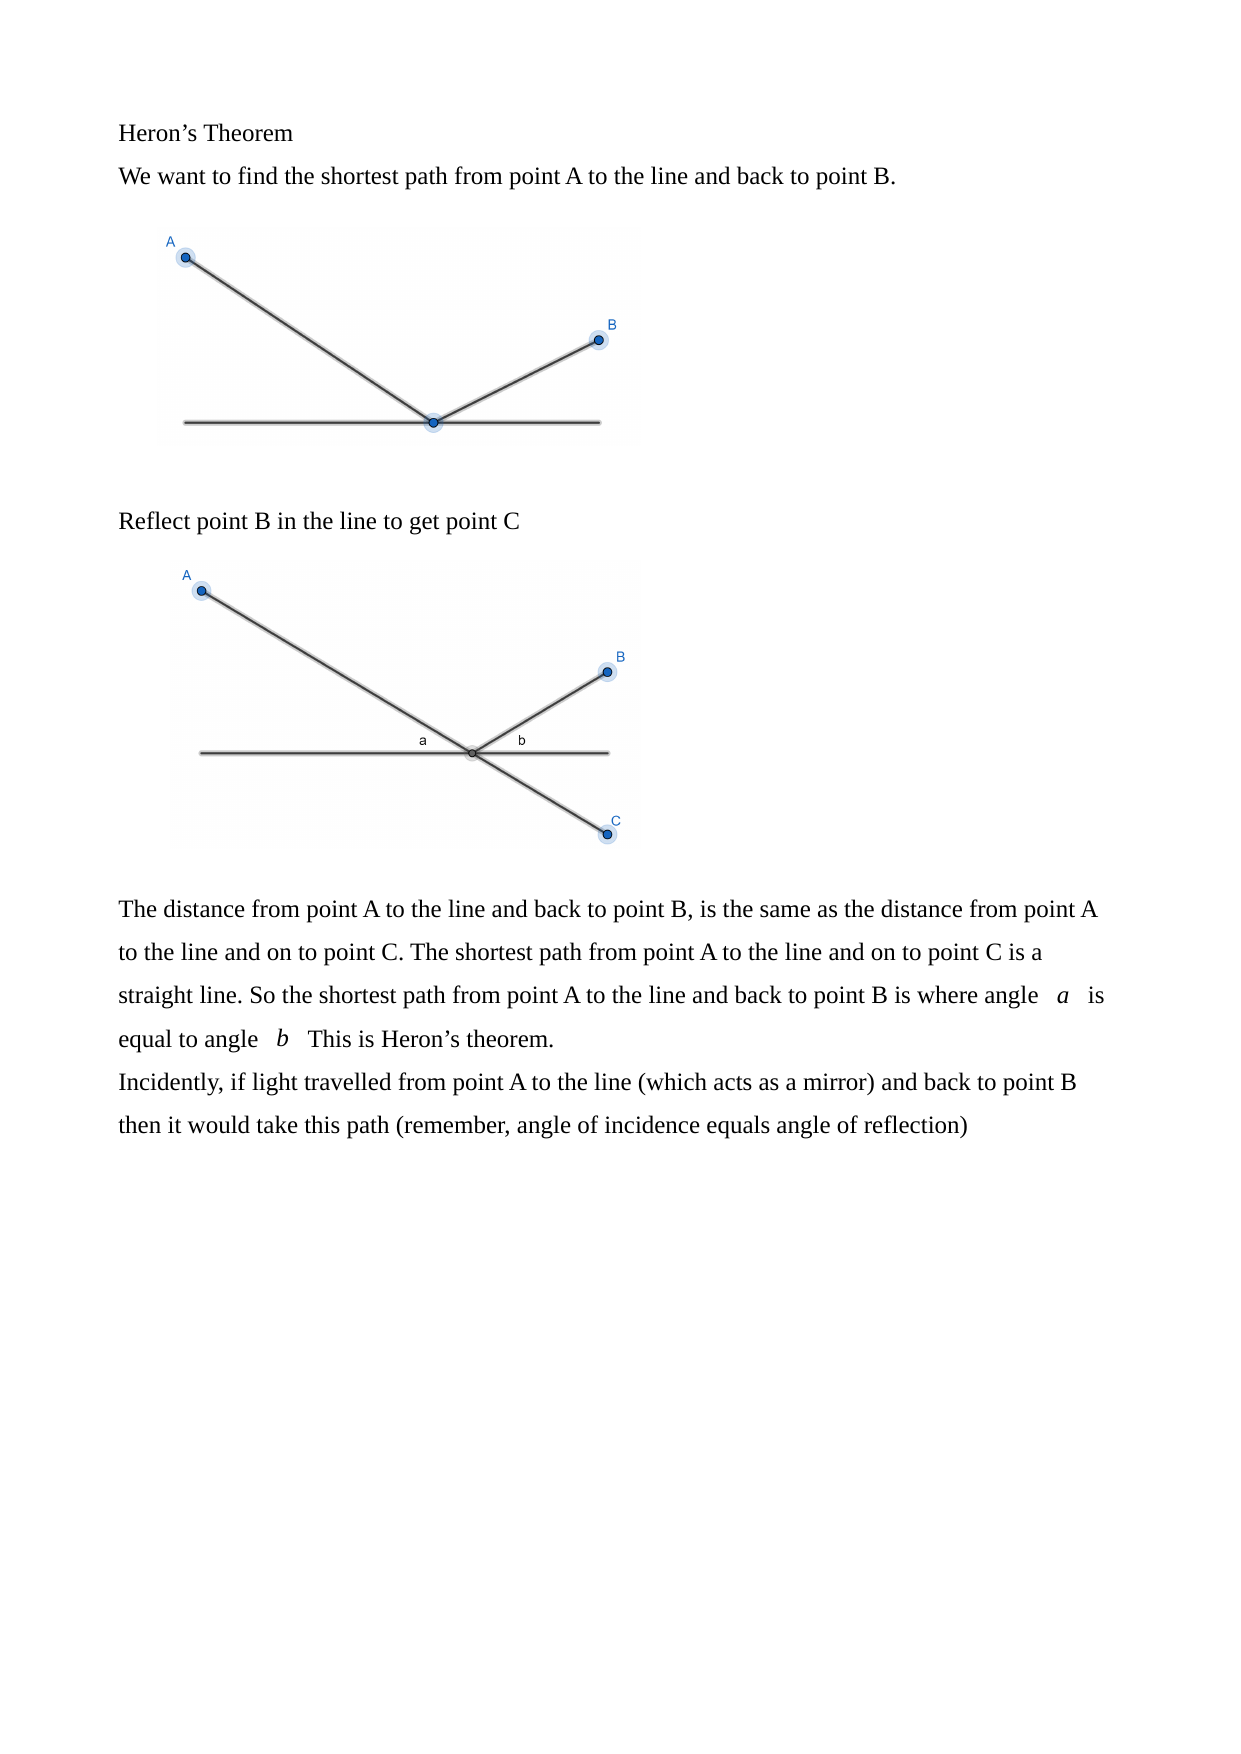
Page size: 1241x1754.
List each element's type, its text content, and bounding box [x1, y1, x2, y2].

text Heron’s Theorem [118, 118, 1122, 147]
text Reflect point B in the line to get point C [118, 506, 1122, 535]
text We want to find the shortest path from point A to the line and back to point B. [118, 161, 1122, 190]
picture [156, 227, 641, 446]
text Incidently, if light travelled from point A to the line (which acts as a mirror) and back to point B then it would take this path (remember, angle of incidence equals angle of reflection) [118, 1067, 1122, 1139]
picture [169, 560, 642, 849]
text The distance from point A to the line and back to point B, is the same as the distance from point A to the line and on to point C. The shortest path from point A to the line and on to point C is a straight line. So the shortest path from point A to the line and back to point B is where angleis equal to angleThis is Heron’s theorem. [118, 894, 1122, 1052]
